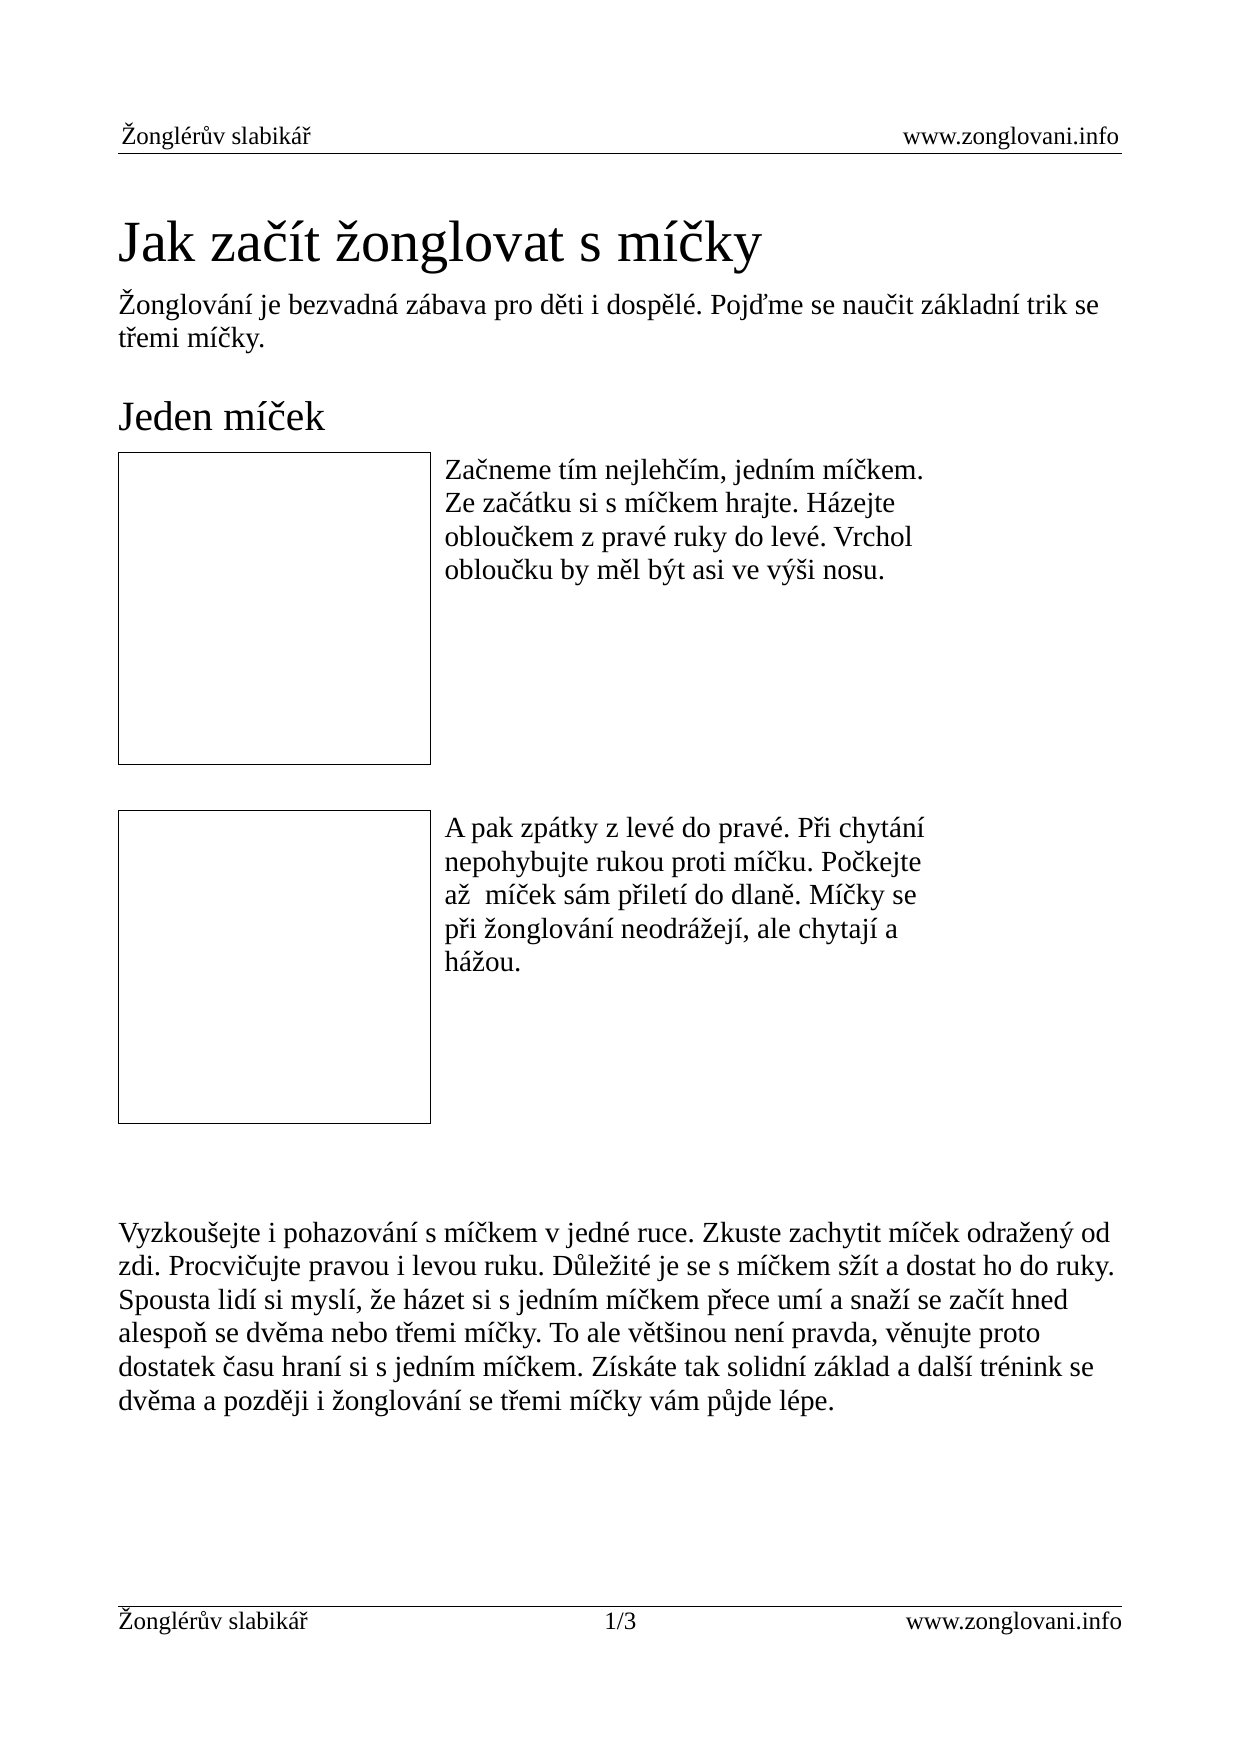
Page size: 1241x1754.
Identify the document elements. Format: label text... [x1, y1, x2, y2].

table_header [119, 453, 430, 764]
subtitle Jeden míček [118, 391, 1122, 439]
table_header [431, 452, 444, 764]
table_header Začneme tím nejlehčím, jedním míčkem. Ze začátku si s míčkem hrajte. Házejte obloučkem z pravé ruky do levé. Vrchol obloučku by měl být asi ve výši nosu. [444, 452, 946, 764]
text Vyzkoušejte i pohazování s míčkem v jedné ruce. Zkuste zachytit míček odražený od zdi. Procvičujte pravou i levou ruku. Důležité je se s míčkem sžít a dostat ho do ruky. Spousta lidí si myslí, že házet si s jedním míčkem přece umí a snaží se začít hned alespoň se dvěma nebo třemi míčky. To ale většinou není pravda, věnujte proto dostatek času hraní si s jedním míčkem. Získáte tak solidní základ a další trénink se dvěma a později i žonglování se třemi míčky vám půjde lépe. [118, 1215, 1122, 1416]
table_header [119, 811, 430, 1123]
table_header A pak zpátky z levé do pravé. Při chytání nepohybujte rukou proti míčku. Počkejte až míček sám přiletí do dlaně. Míčky se při žonglování neodrážejí, ale chytají a hážou. [444, 810, 946, 1123]
text Žonglování je bezvadná zábava pro děti i dospělé. Pojďme se naučit základní trik se třemi míčky. [118, 287, 1122, 354]
table_header [431, 810, 444, 1123]
subtitle Jak začít žonglovat s míčky [118, 207, 1122, 274]
